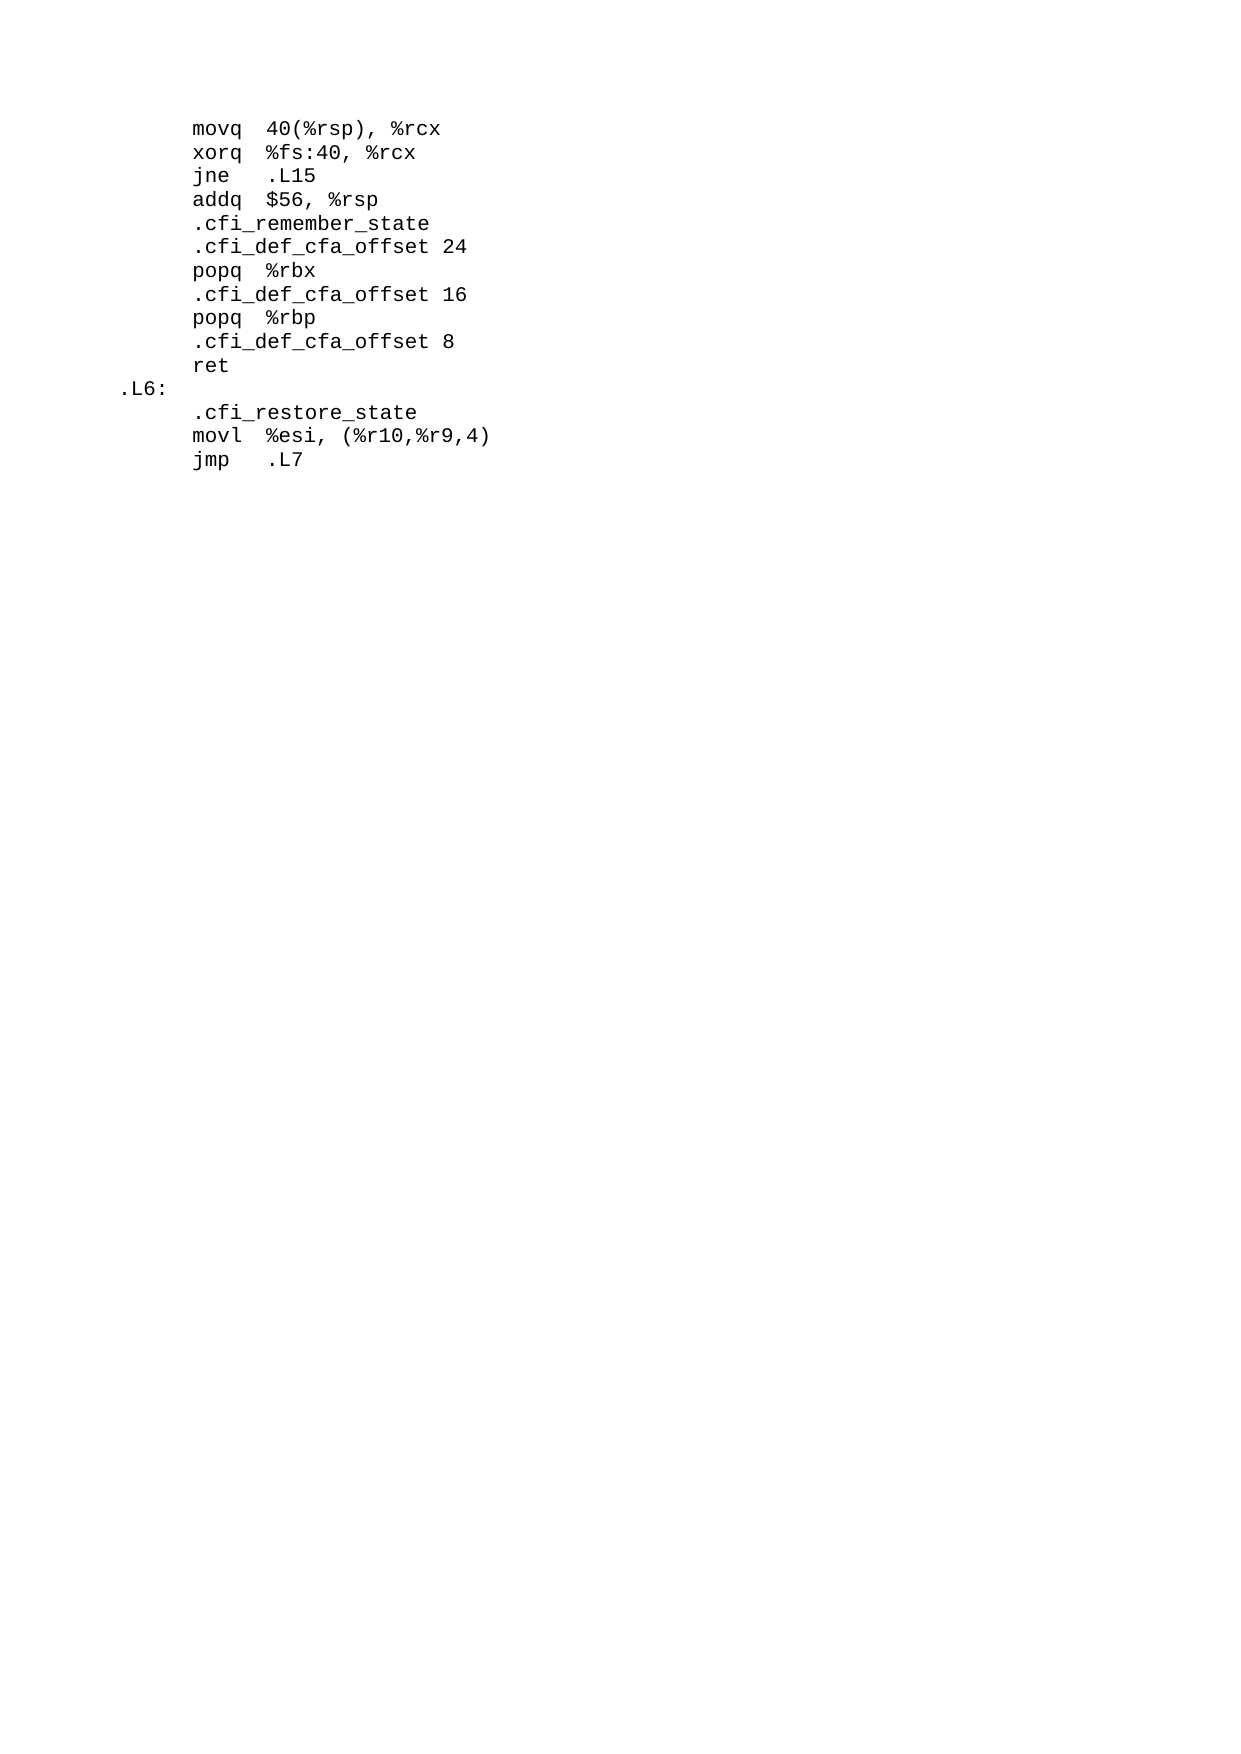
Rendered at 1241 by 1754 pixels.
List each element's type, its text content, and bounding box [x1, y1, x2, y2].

text .cfi_def_cfa_offset 8 [118, 331, 1122, 354]
text .cfi_restore_state [118, 402, 1122, 426]
text movq 40(%rsp), %rcx [118, 118, 1122, 142]
text ret [118, 354, 1122, 378]
text movl %esi, (%r10,%r9,4) [118, 426, 1122, 449]
text .L6: [118, 378, 1122, 402]
text addq $56, %rsp [118, 189, 1122, 213]
text jne .L15 [118, 165, 1122, 189]
text jmp .L7 [118, 449, 1122, 473]
text .cfi_def_cfa_offset 16 [118, 284, 1122, 307]
text .cfi_def_cfa_offset 24 [118, 236, 1122, 260]
text popq %rbp [118, 307, 1122, 331]
text xorq %fs:40, %rcx [118, 142, 1122, 165]
text .cfi_remember_state [118, 213, 1122, 236]
text popq %rbx [118, 260, 1122, 284]
